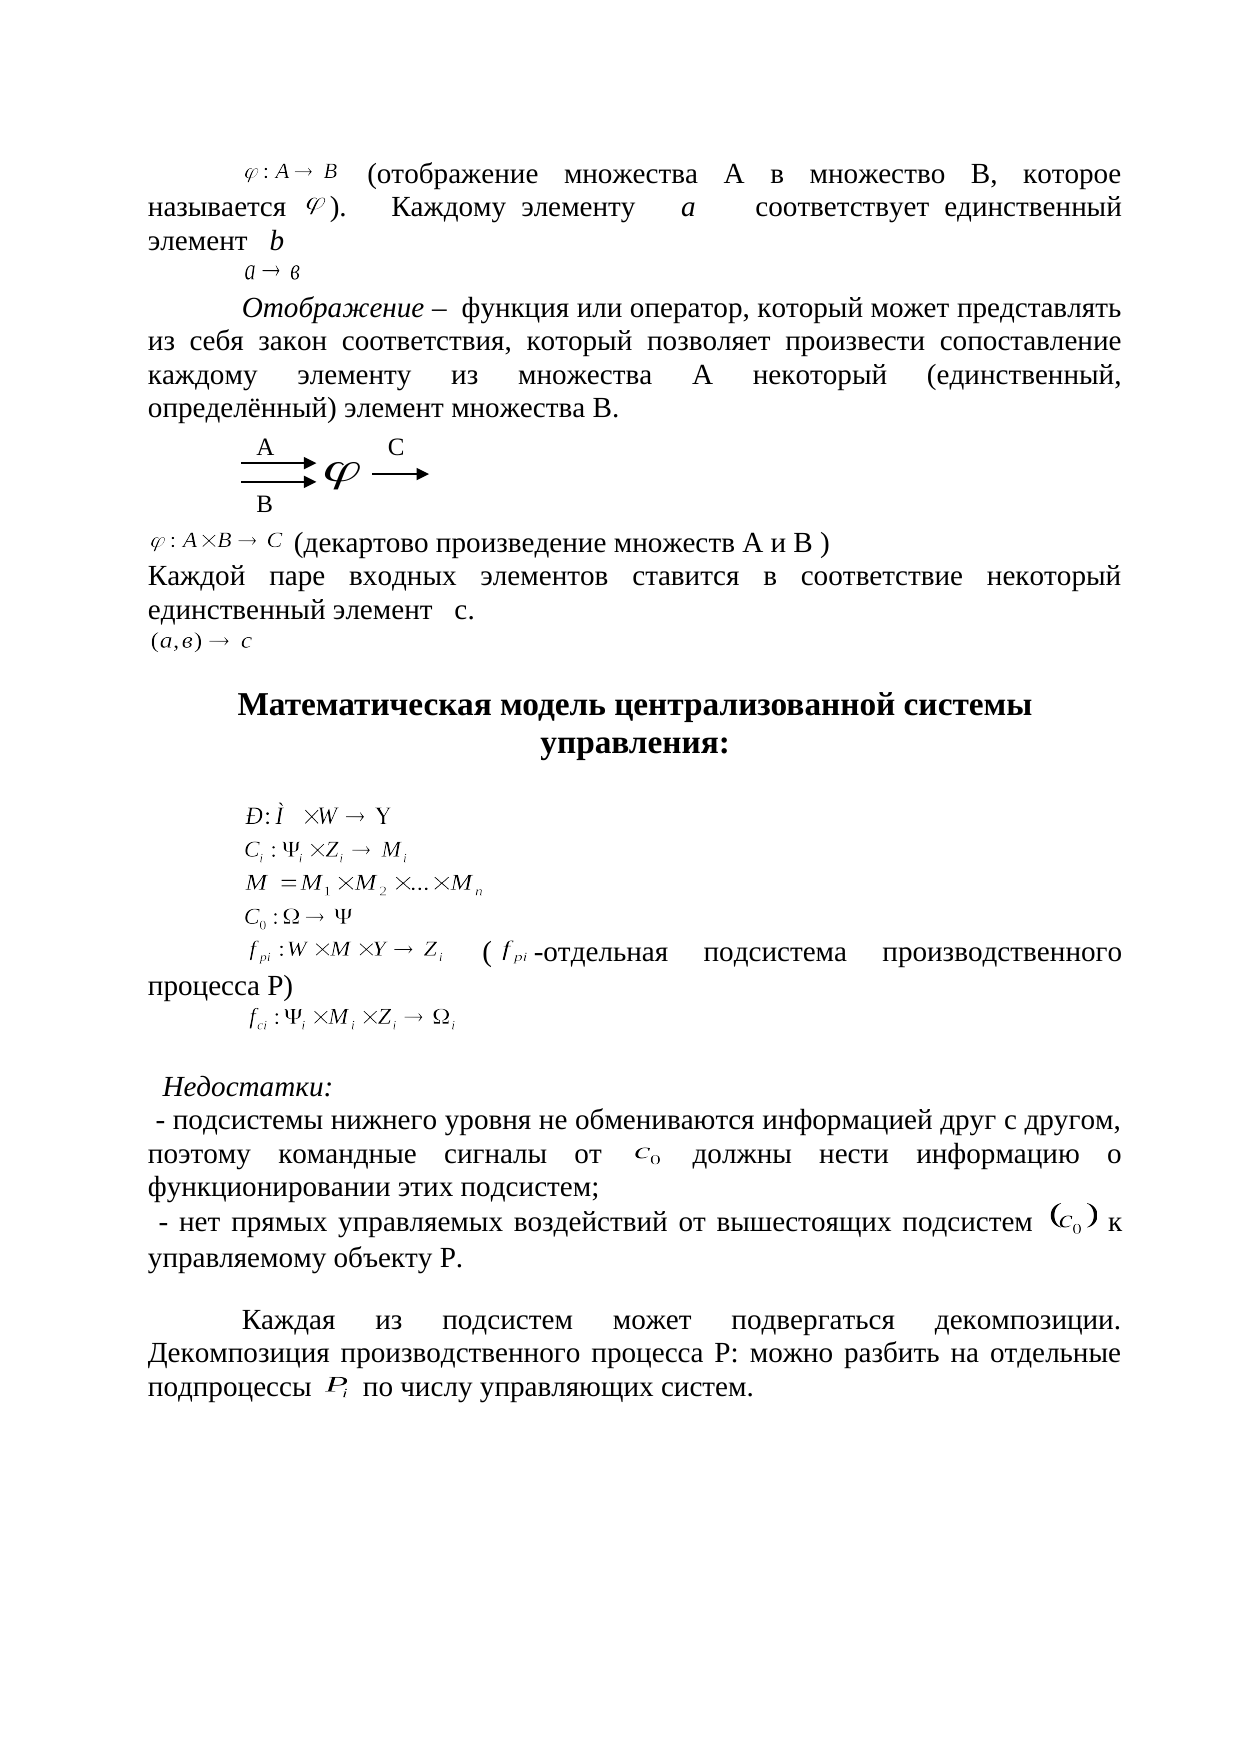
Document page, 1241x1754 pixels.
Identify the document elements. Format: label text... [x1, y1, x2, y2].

subtitle Математическая модель централизованной системы управления: [148, 684, 1122, 761]
text (-отдельная подсистема производственного процесса Р) [148, 934, 1122, 1002]
text Отображение – функция или оператор, который может представлять из себя закон соответствия, который позволяет произвести сопоставление каждому элементу из множества А некоторый (единственный, определённый) элемент множества В. [148, 290, 1122, 424]
text (отображение множества А в множество В, которое называется ). Каждому элементу a соответствует единственный элемент b [148, 156, 1122, 256]
text - подсистемы нижнего уровня не обмениваются информацией друг с другом, поэтому командные сигналы от должны нести информацию о функционировании этих подсистем; [148, 1102, 1122, 1203]
text Каждая из подсистем может подвергаться декомпозиции. Декомпозиция производственного процесса Р: можно разбить на отдельные подпроцессы по числу управляющих систем. [148, 1302, 1122, 1403]
subtitle - нет прямых управляемых воздействий от вышестоящих подсистем к управляемому объекту Р. [148, 1203, 1122, 1273]
text Каждой паре входных элементов ставится в соответствие некоторый единственный элемент с. [148, 558, 1122, 625]
text Недостатки: [148, 1069, 1122, 1102]
text (декартово произведение множеств А и В ) [148, 525, 1122, 558]
